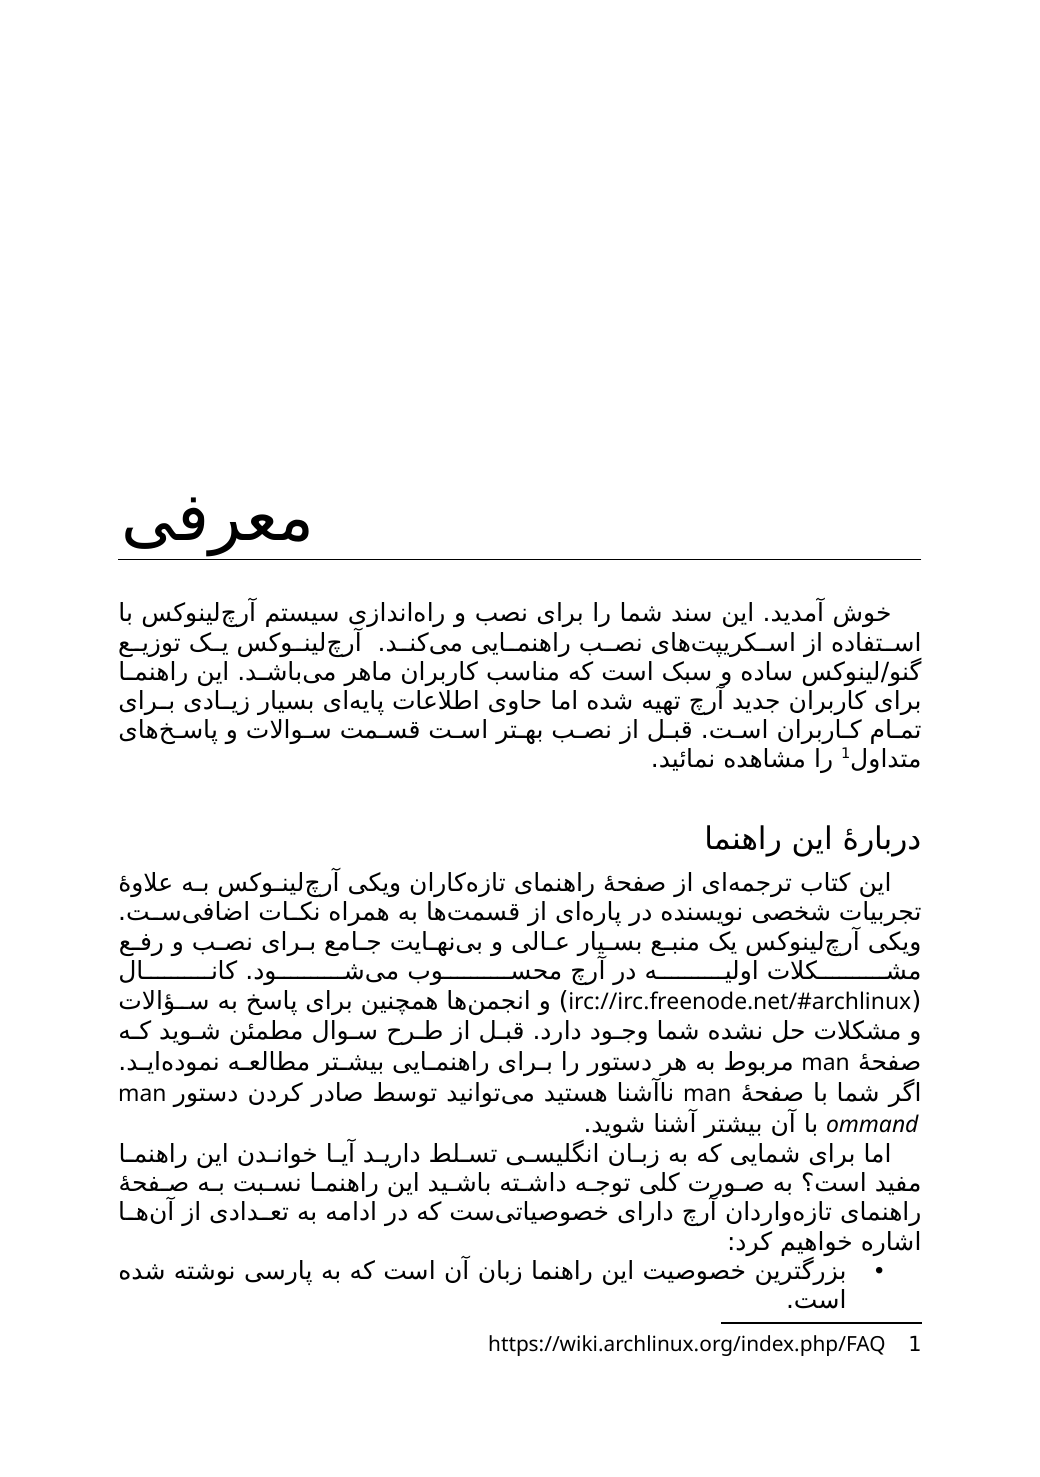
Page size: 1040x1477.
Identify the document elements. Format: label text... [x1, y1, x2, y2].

list بزرگترین خصوصیت این راهنما زبان آن است که به پارسی نوشته شده است. [118, 1256, 884, 1314]
text اما برای شمایی که به زبان انگلیسی تسلط دارید آیا خواندن این راهنما مفید است؟ به صورت کلی توجه داشته باشید این راهنما نسبت به صفحهٔ راهنمای تازه‌واردان آرچ دارای خصوصیاتی‌ست که در ادامه به تعدادی از آن‌ها اشاره خواهیم کرد: [118, 1139, 921, 1256]
subtitle دربارهٔ این راهنما [118, 820, 921, 856]
text خوش آمدید. این سند شما را برای نصب و راه‌اندازی سیستم آرچ‌لینوکس با استفاده از اسکریپت‌های نصب راهنمایی می‌کند. آرچ‌لینوکس یک توزیع گنو/لینوکس ساده و سبک است که مناسب کاربران ماهر می‌باشد. این راهنما برای کاربران جدید آرچ تهیه شده اما حاوی اطلاعات پایه‌ای بسیار زیادی برای تمام کاربران است. قبل از نصب بهتر است قسمت سوالات و پاسخ‌های متداول را مشاهده نمائید. [118, 599, 921, 774]
subtitle معرفی [118, 475, 921, 559]
text https://wiki.archlinux.org/index.php/FAQ [118, 1329, 921, 1358]
text این کتاب ترجمه‌ای از صفحهٔ راهنمای تازه‌کاران ویکی آرچ‌لینوکس به علاوهٔ تجربیات شخصی نویسنده در پاره‌ای از قسمت‌ها به همراه نکات اضافی‌ست. ویکی آرچ‌لینوکس یک منبع بسیار عالی و بی‌نهایت جامع برای نصب و رفع مشکلات اولیه در آرچ محسوب می‌شود. کانال (irc://irc.freenode.net/#archlinux) و انجمن‌ها همچنین برای پاسخ به سؤالات و مشکلات حل نشده شما وجود دارد. قبل از طرح سوال مطمئن شوید که صفحهٔ man مربوط به هر دستور را برای راهنمایی بیشتر مطالعه نموده‌اید. اگر شما با صفحهٔ man ‌نا‌آشنا هستید می‌توانید توسط صادر کردن دستورman command با آن بیشتر آشنا شوید. [118, 868, 921, 1139]
